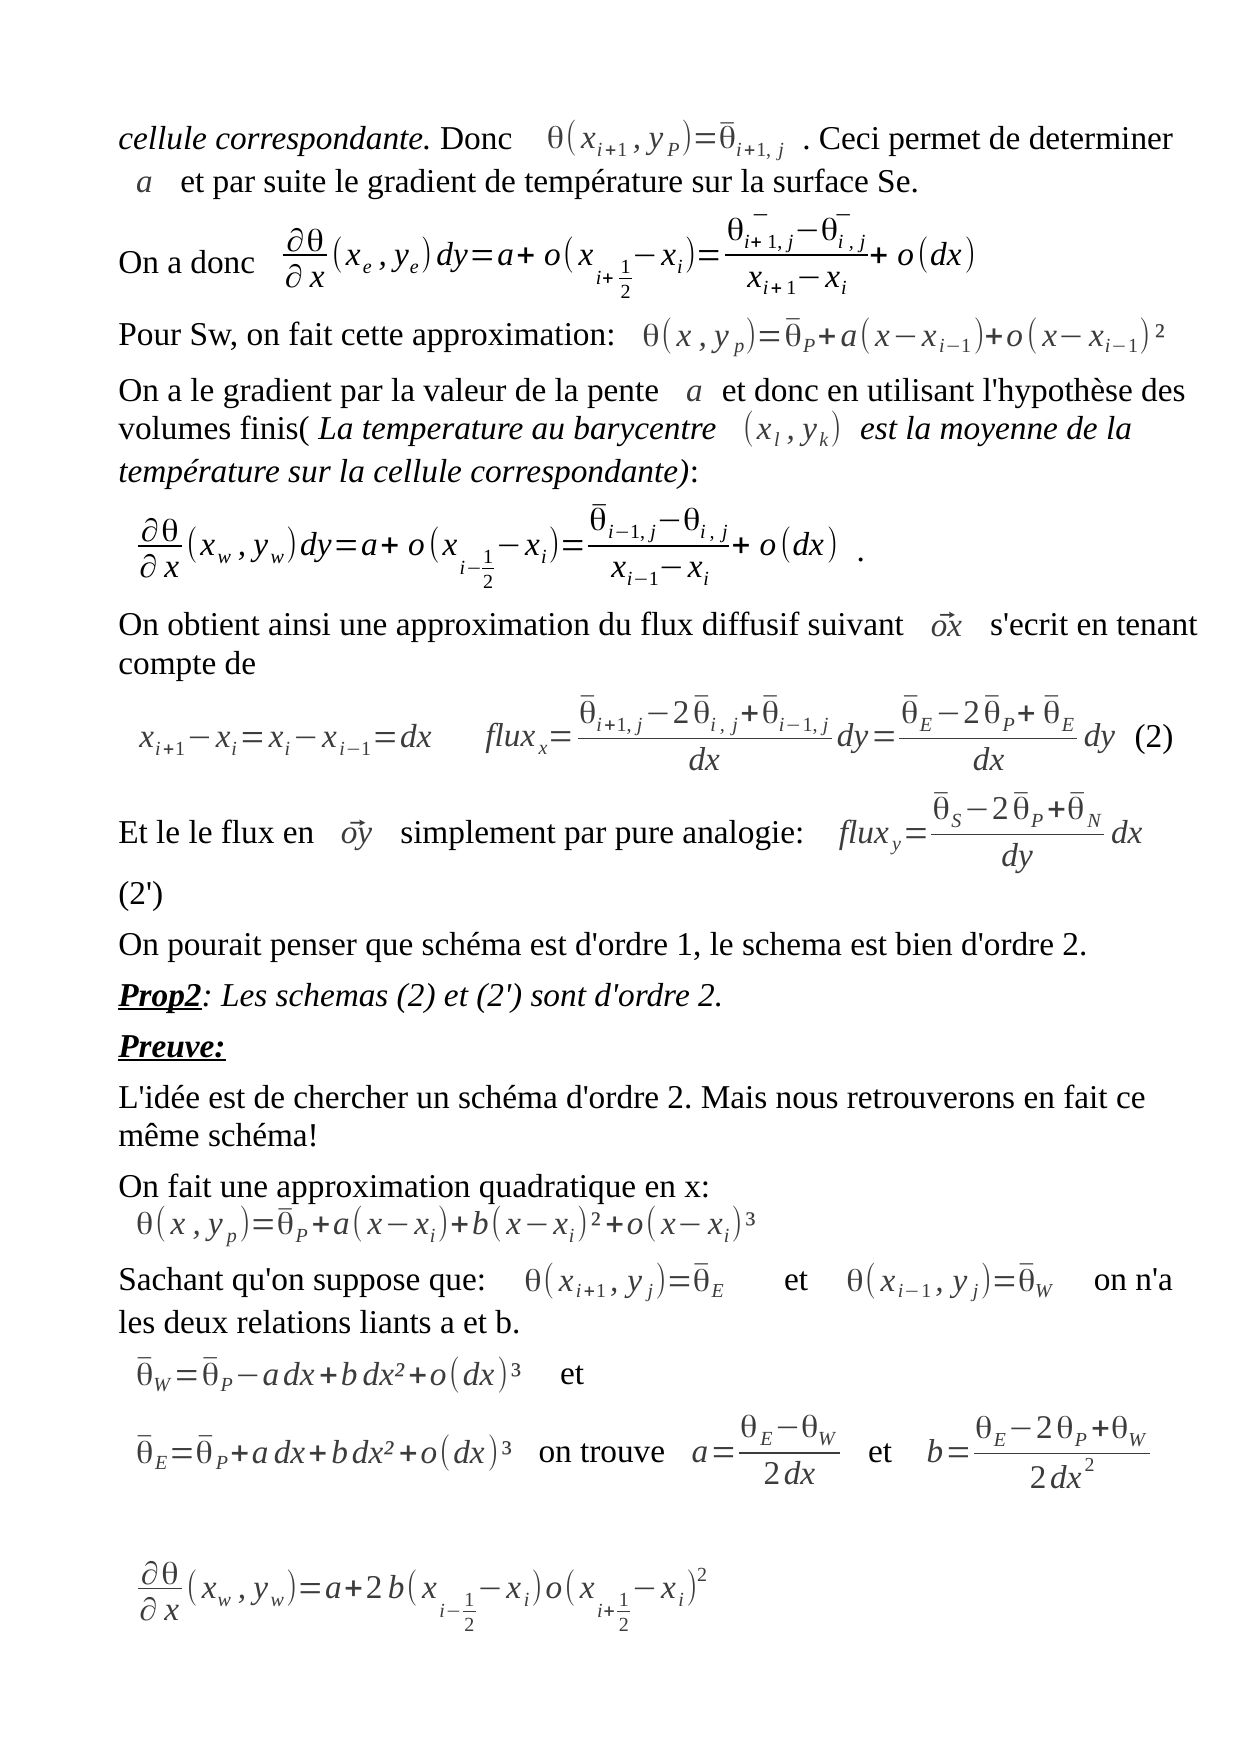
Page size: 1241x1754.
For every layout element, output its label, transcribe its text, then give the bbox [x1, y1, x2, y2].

text On fait une approximation quadratique en x: [118, 1166, 1206, 1247]
text La temperature au barycentre est la moyenne de la température sur la cellule correspondante. Donc . Ceci permet de determiner et par suite le gradient de température sur la surface Se. [118, 118, 1206, 200]
text Preuve: [118, 1026, 1206, 1064]
text L'idée est de chercher un schéma d'ordre 2. Mais nous retrouverons en fait ce même schéma! [118, 1077, 1206, 1154]
text Prop2: Les schemas (2) et (2') sont d'ordre 2. [118, 975, 1206, 1014]
text . [118, 503, 1206, 592]
text on trouve et [118, 1409, 1206, 1496]
text Et le le flux en simplement par pure analogie: (2') [118, 790, 1206, 912]
text On obtient ainsi une approximation du flux diffusif suivant s'ecrit en tenant compte de [118, 605, 1206, 681]
text Sachant qu'on suppose que: et on n'a les deux relations liants a et b. [118, 1259, 1206, 1341]
text et [118, 1353, 1206, 1397]
text On a le gradient par la valeur de la pente et donc en utilisant l'hypothèse des volumes finis( La temperature au barycentre est la moyenne de la température sur la cellule correspondante): [118, 370, 1206, 490]
text (2) [118, 694, 1206, 777]
text Pour Sw, on fait cette approximation: [118, 314, 1206, 358]
text On a donc [118, 212, 1206, 302]
text On pourait penser que schéma est d'ordre 1, le schema est bien d'ordre 2. [118, 924, 1206, 963]
